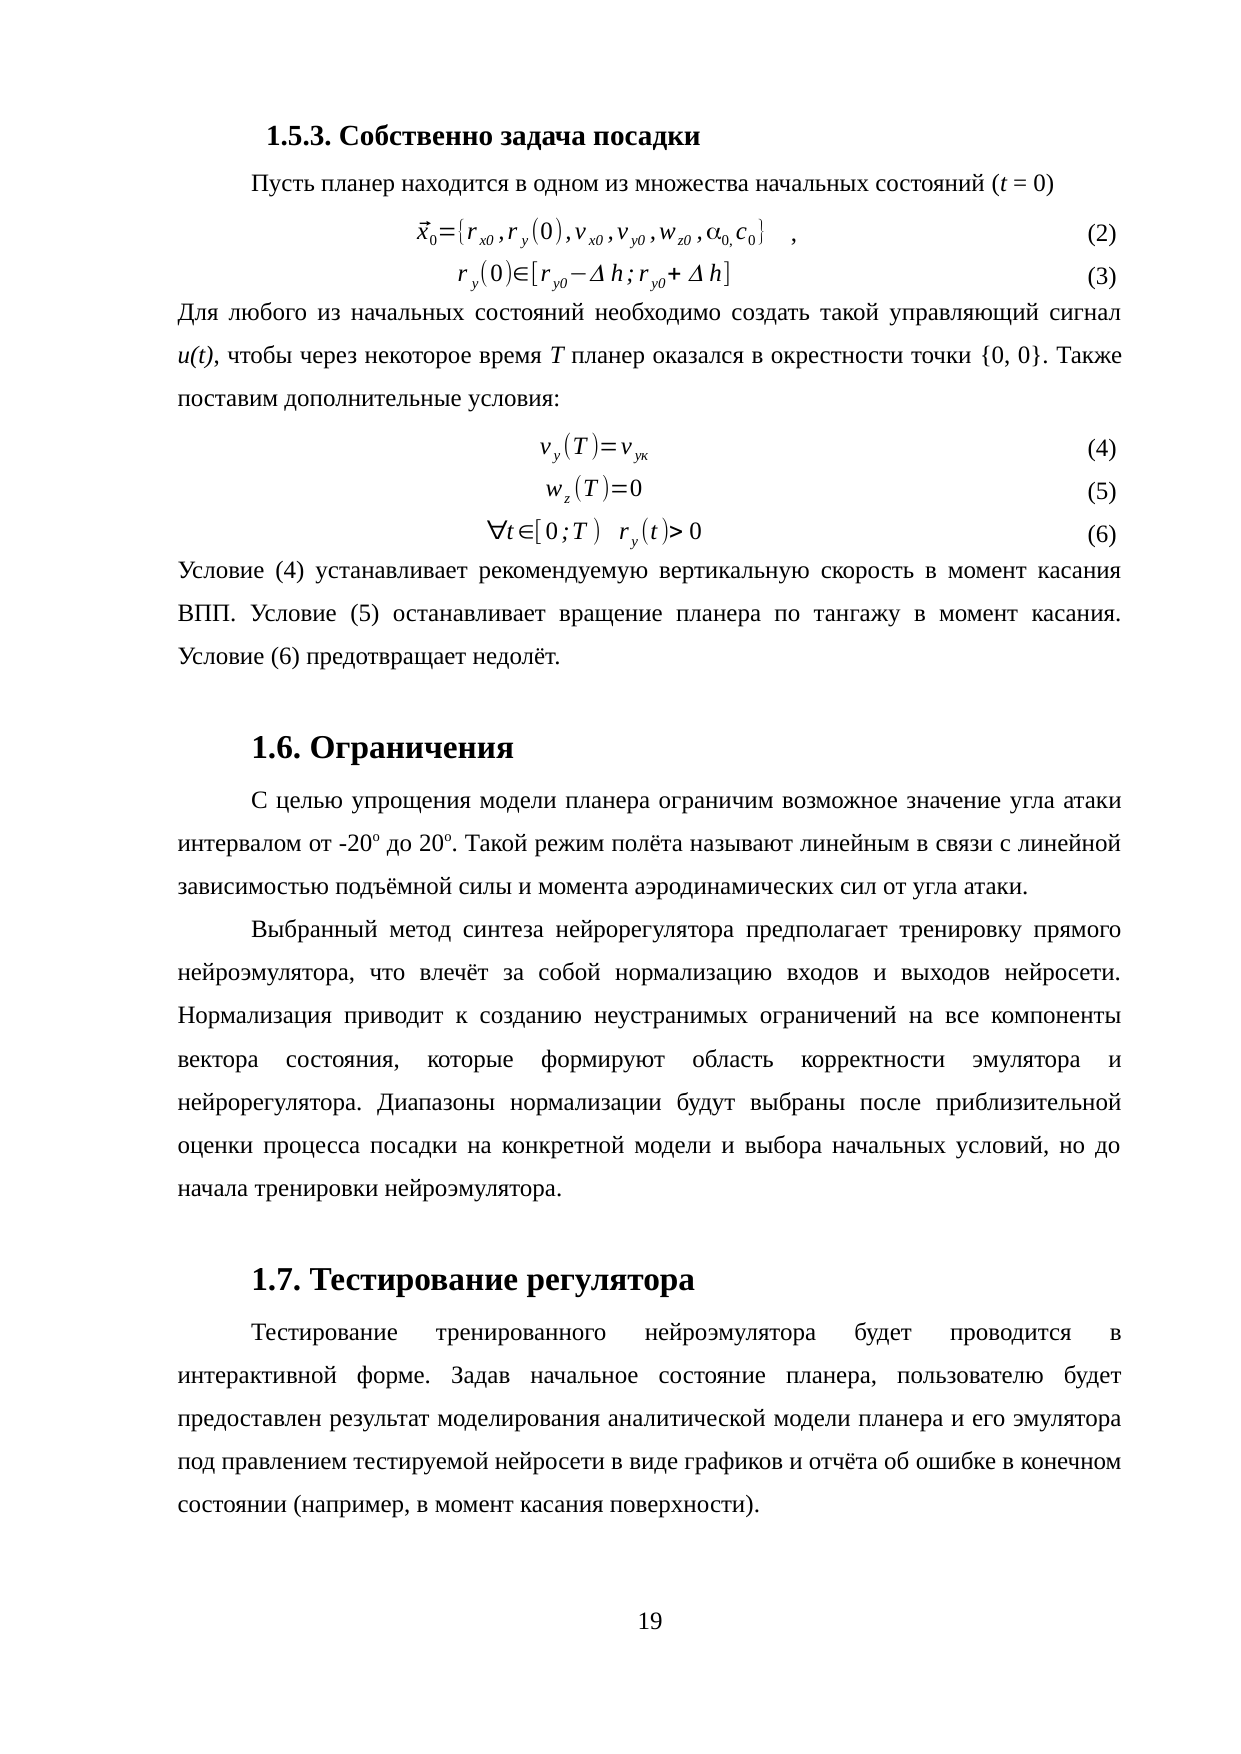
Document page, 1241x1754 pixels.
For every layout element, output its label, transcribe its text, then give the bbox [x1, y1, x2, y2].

text С целью упрощения модели планера ограничим возможное значение угла атаки интервалом от -20о до 20о. Такой режим полёта называют линейным в связи с линейной зависимостью подъёмной силы и момента аэродинамических сил от угла атаки. [177, 785, 1122, 900]
table_header (5) [1017, 469, 1122, 512]
table_header [177, 469, 1017, 512]
table_header (4) [1017, 427, 1122, 469]
text Для любого из начальных состояний необходимо создать такой управляющий сигнал u(t), чтобы через некоторое время T планер оказался в окрестности точки {0, 0}. Также поставим дополнительные условия: [177, 297, 1122, 412]
text Выбранный метод синтеза нейрорегулятора предполагает тренировку прямого нейроэмулятора, что влечёт за собой нормализацию входов и выходов нейросети. Нормализация приводит к созданию неустранимых ограничений на все компоненты вектора состояния, которые формируют область корректности эмулятора и нейрорегулятора. Диапазоны нормализации будут выбраны после приблизительной оценки процесса посадки на конкретной модели и выбора начальных условий, но до начала тренировки нейроэмулятора. [177, 914, 1122, 1202]
text Условие (4) устанавливает рекомендуемую вертикальную скорость в момент касания ВПП. Условие (5) останавливает вращение планера по тангажу в момент касания. Условие (6) предотвращает недолёт. [177, 555, 1122, 670]
table_header [177, 254, 1017, 297]
text Пусть планер находится в одном из множества начальных состояний (t = 0) [177, 168, 1122, 197]
subtitle 1.7. Тестирование регулятора [251, 1259, 1122, 1298]
subtitle 1.5.3. Собственно задача посадки [266, 118, 1122, 152]
table_header [177, 512, 1017, 555]
table_header (6) [1017, 512, 1122, 555]
table_header [177, 427, 1017, 469]
text Тестирование тренированного нейроэмулятора будет проводится в интерактивной форме. Задав начальное состояние планера, пользователю будет предоставлен результат моделирования аналитической модели планера и его эмулятора под правлением тестируемой нейросети в виде графиков и отчёта об ошибке в конечном состоянии (например, в момент касания поверхности). [177, 1317, 1122, 1518]
table_header (3) [1017, 254, 1122, 297]
table_header (2) [1017, 212, 1122, 254]
table_header , [177, 212, 1017, 254]
subtitle 1.6. Ограничения [251, 727, 1122, 766]
